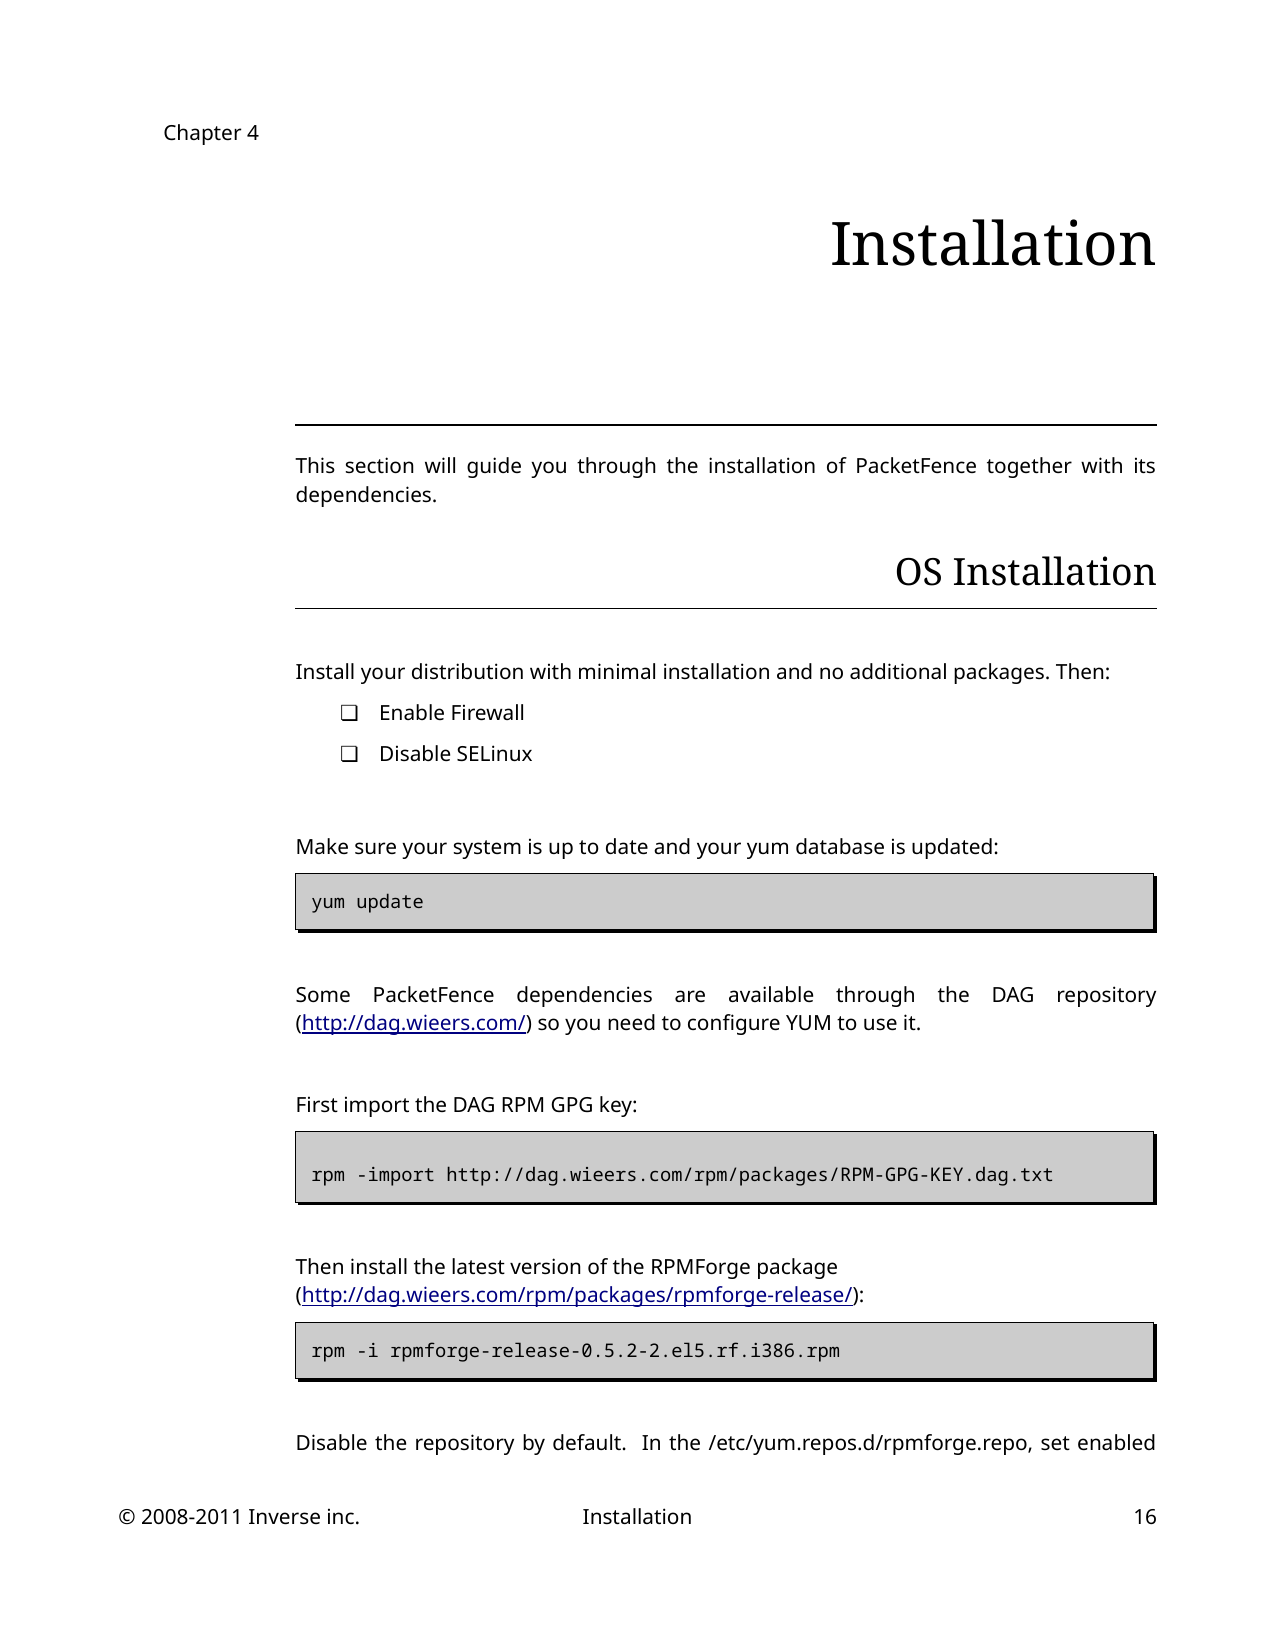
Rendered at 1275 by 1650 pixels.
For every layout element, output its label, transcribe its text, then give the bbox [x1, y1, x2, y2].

text First import the DAG RPM GPG key: [295, 1090, 1157, 1119]
list ❏ Enable Firewall [340, 698, 1157, 726]
text Make sure your system is up to date and your yum database is updated: [295, 832, 1157, 860]
subtitle OS Installation [295, 545, 1157, 608]
subtitle Installation [295, 201, 1157, 424]
text This section will guide you through the installation of PacketFence together with its dependencies. [295, 451, 1157, 508]
text rpm -import http://dag.wieers.com/rpm/packages/RPM-GPG-KEY.dag.txt [296, 1132, 1153, 1202]
text Some PacketFence dependencies are available through the DAG repository (http://dag.wieers.com/) so you need to configure YUM to use it. [295, 980, 1157, 1037]
text Then install the latest version of the RPMForge package (http://dag.wieers.com/rpm/packages/rpmforge-release/): [295, 1252, 1157, 1309]
list ❏ Disable SELinux [340, 739, 1157, 767]
text rpm -i rpmforge-release-0.5.2-2.el5.rf.i386.rpm [296, 1323, 1153, 1378]
text yum update [296, 874, 1153, 929]
text Disable the repository by default. In the /etc/yum.repos.d/rpmforge.repo, set enabled [295, 1428, 1157, 1457]
text Install your distribution with minimal installation and no additional packages. Then: [295, 657, 1157, 686]
